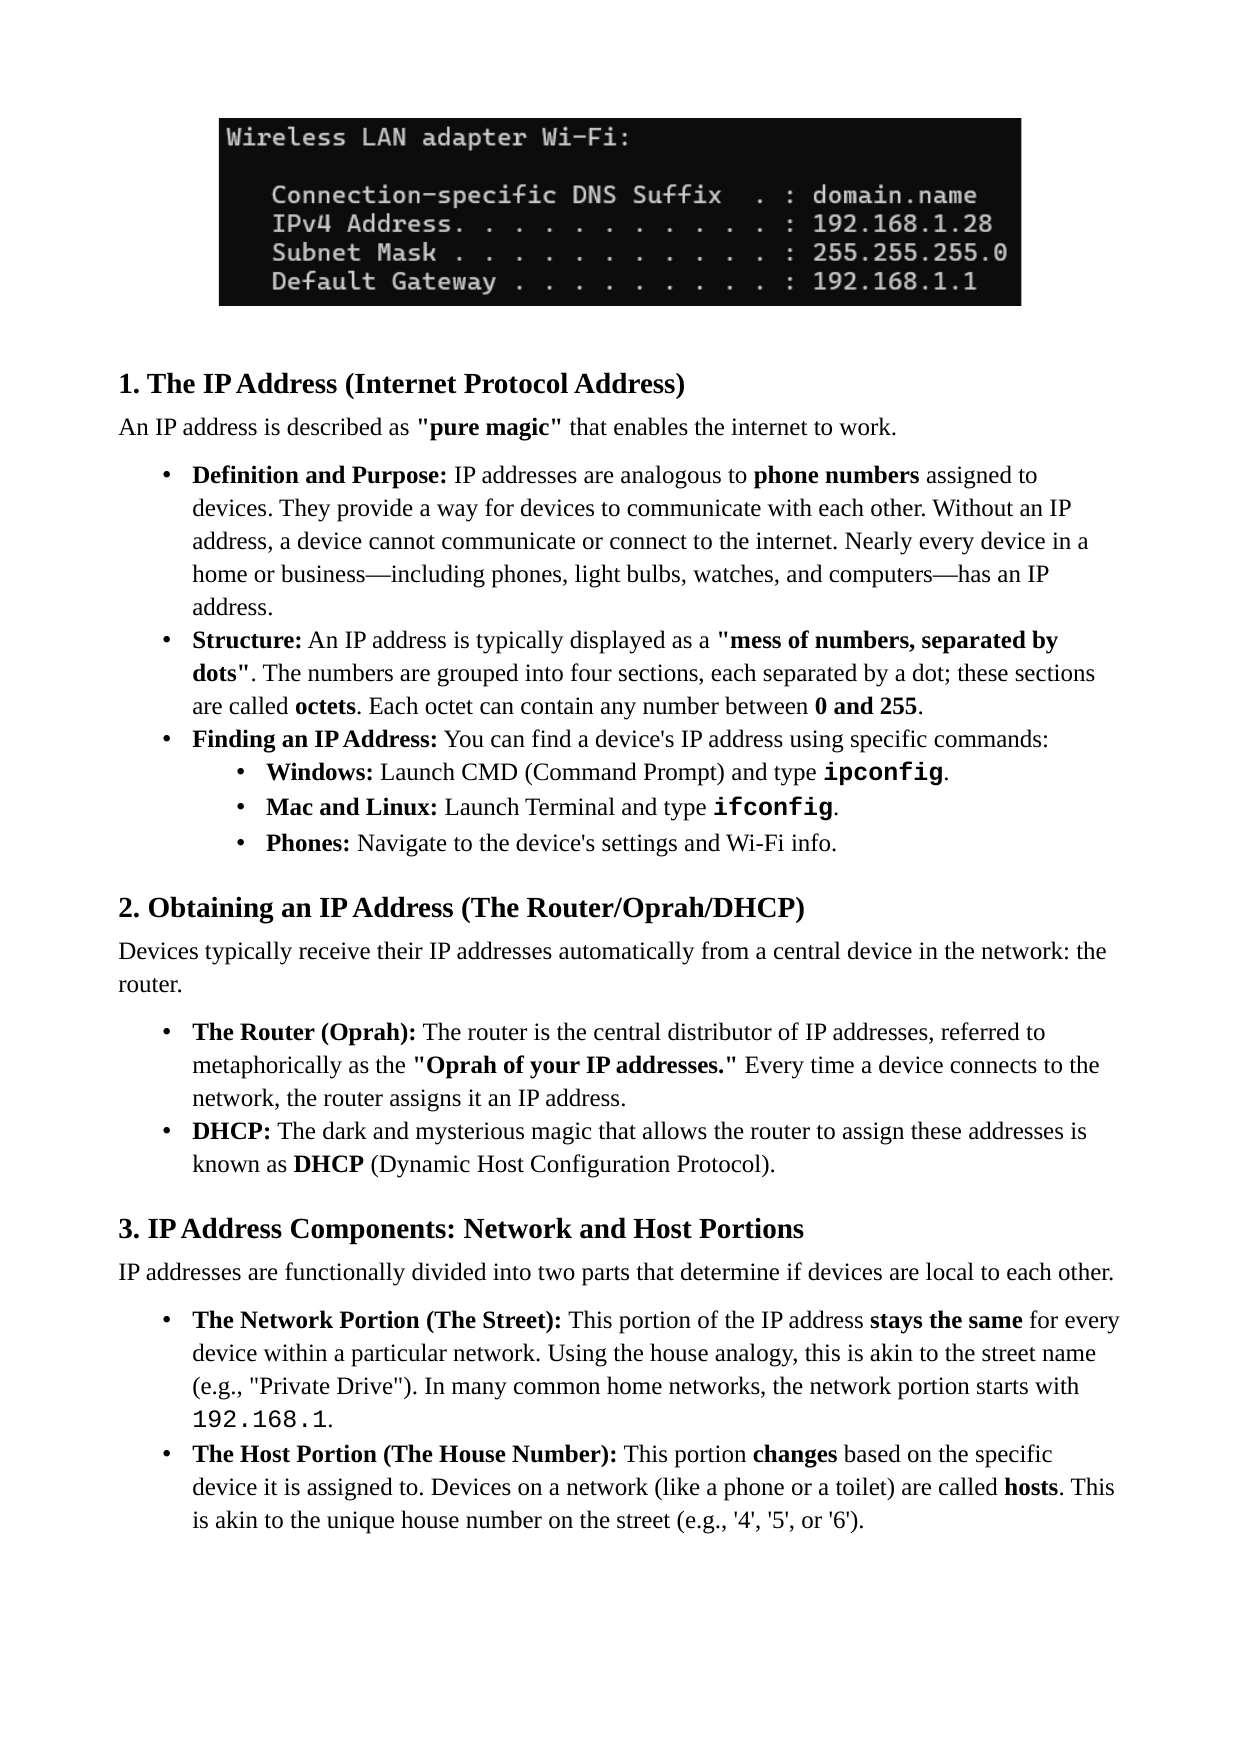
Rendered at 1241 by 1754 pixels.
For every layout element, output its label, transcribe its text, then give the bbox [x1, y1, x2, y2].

subtitle 1. The IP Address (Internet Protocol Address) [118, 366, 1122, 400]
text Devices typically receive their IP addresses automatically from a central device in the network: the router. [118, 936, 1122, 998]
list DHCP: The dark and mysterious magic that allows the router to assign these addresses is known as DHCP (Dynamic Host Configuration Protocol). [162, 1116, 1122, 1178]
list The Router (Oprah): The router is the central distributor of IP addresses, referred to metaphorically as the "Oprah of your IP addresses." Every time a device connects to the network, the router assigns it an IP address. [162, 1017, 1122, 1112]
list The Network Portion (The Street): This portion of the IP address stays the same for every device within a particular network. Using the house analogy, this is akin to the street name (e.g., "Private Drive"). In many common home networks, the network portion starts with 192.168.1. [162, 1305, 1122, 1434]
list Structure: An IP address is typically displayed as a "mess of numbers, separated by dots". The numbers are grouped into four sections, each separated by a dot; these sections are called octets. Each octet can contain any number between 0 and 255. [162, 625, 1122, 720]
list The Host Portion (The House Number): This portion changes based on the specific device it is assigned to. Devices on a network (like a phone or a toilet) are called hosts. This is akin to the unique house number on the street (e.g., '4', '5', or '6'). [162, 1439, 1122, 1534]
list Definition and Purpose: IP addresses are analogous to phone numbers assigned to devices. They provide a way for devices to communicate with each other. Without an IP address, a device cannot communicate or connect to the internet. Nearly every device in a home or business—including phones, light bulbs, watches, and computers—has an IP address. [162, 460, 1122, 621]
list Mac and Linux: Launch Terminal and type ifconfig. [236, 792, 1122, 823]
text An IP address is described as "pure magic" that enables the internet to work. [118, 412, 1122, 441]
list Finding an IP Address: You can find a device's IP address using specific commands: [162, 724, 1122, 753]
subtitle 2. Obtaining an IP Address (The Router/Oprah/DHCP) [118, 890, 1122, 924]
subtitle 3. IP Address Components: Network and Host Portions [118, 1211, 1122, 1244]
text IP addresses are functionally divided into two parts that determine if devices are local to each other. [118, 1257, 1122, 1286]
list Windows: Launch CMD (Command Prompt) and type ipconfig. [236, 757, 1122, 788]
picture [218, 118, 1022, 306]
list Phones: Navigate to the device's settings and Wi-Fi info. [236, 828, 1122, 857]
